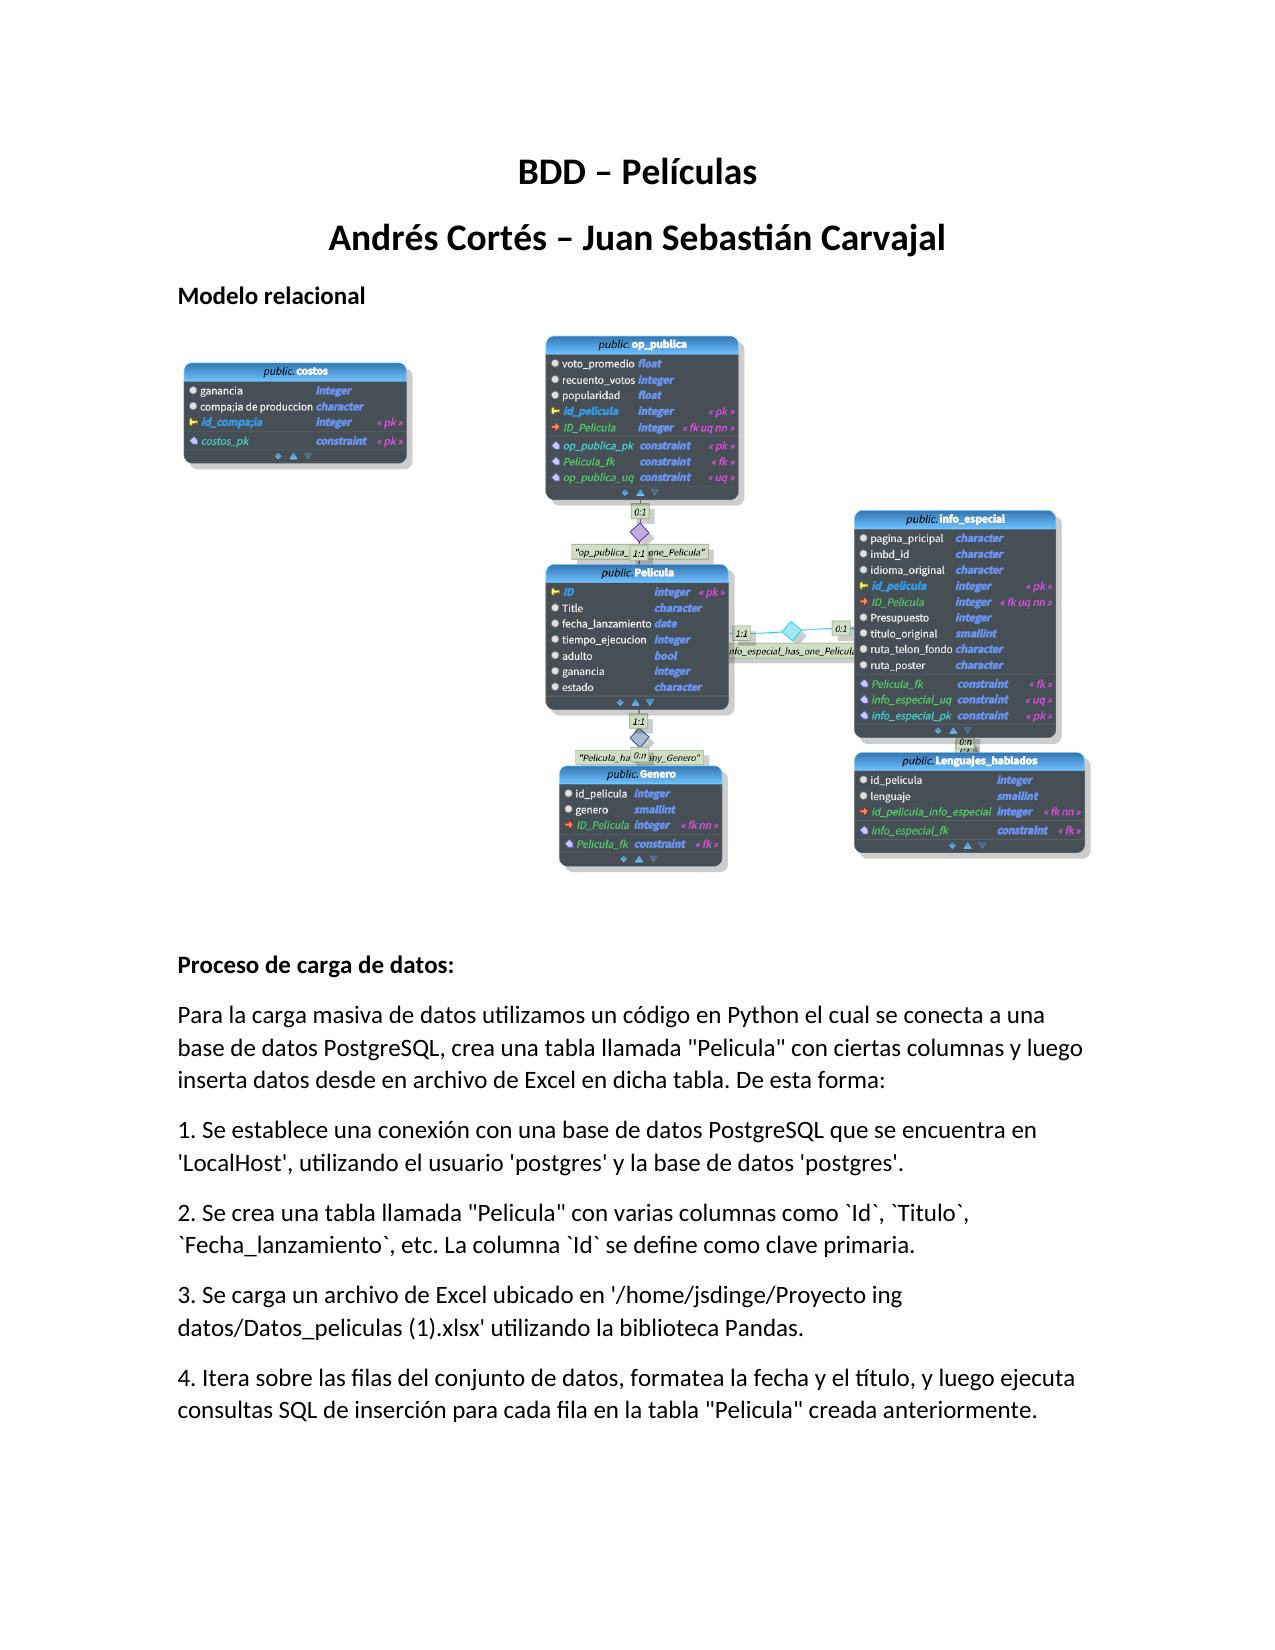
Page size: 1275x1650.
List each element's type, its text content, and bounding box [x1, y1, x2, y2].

picture [177, 329, 1098, 879]
text 2. Se crea una tabla llamada "Pelicula" con varias columnas como `Id`, `Titulo`, `Fecha_lanzamiento`, etc. La columna `Id` se define como clave primaria. [177, 1197, 1098, 1260]
text Andrés Cortés – Juan Sebastián Carvajal [177, 214, 1098, 259]
text 3. Se carga un archivo de Excel ubicado en '/home/jsdinge/Proyecto ing datos/Datos_peliculas (1).xlsx' utilizando la biblioteca Pandas. [177, 1279, 1098, 1343]
text 1. Se establece una conexión con una base de datos PostgreSQL que se encuentra en 'LocalHost', utilizando el usuario 'postgres' y la base de datos 'postgres'. [177, 1114, 1098, 1178]
text Proceso de carga de datos: [177, 949, 1098, 980]
text 4. Itera sobre las filas del conjunto de datos, formatea la fecha y el título, y luego ejecuta consultas SQL de inserción para cada fila en la tabla "Pelicula" creada anteriormente. [177, 1362, 1098, 1425]
text Para la carga masiva de datos utilizamos un código en Python el cual se conecta a una base de datos PostgreSQL, crea una tabla llamada "Pelicula" con ciertas columnas y luego inserta datos desde en archivo de Excel en dicha tabla. De esta forma: [177, 999, 1098, 1095]
text BDD – Películas [177, 148, 1098, 193]
text Modelo relacional [177, 280, 1098, 310]
